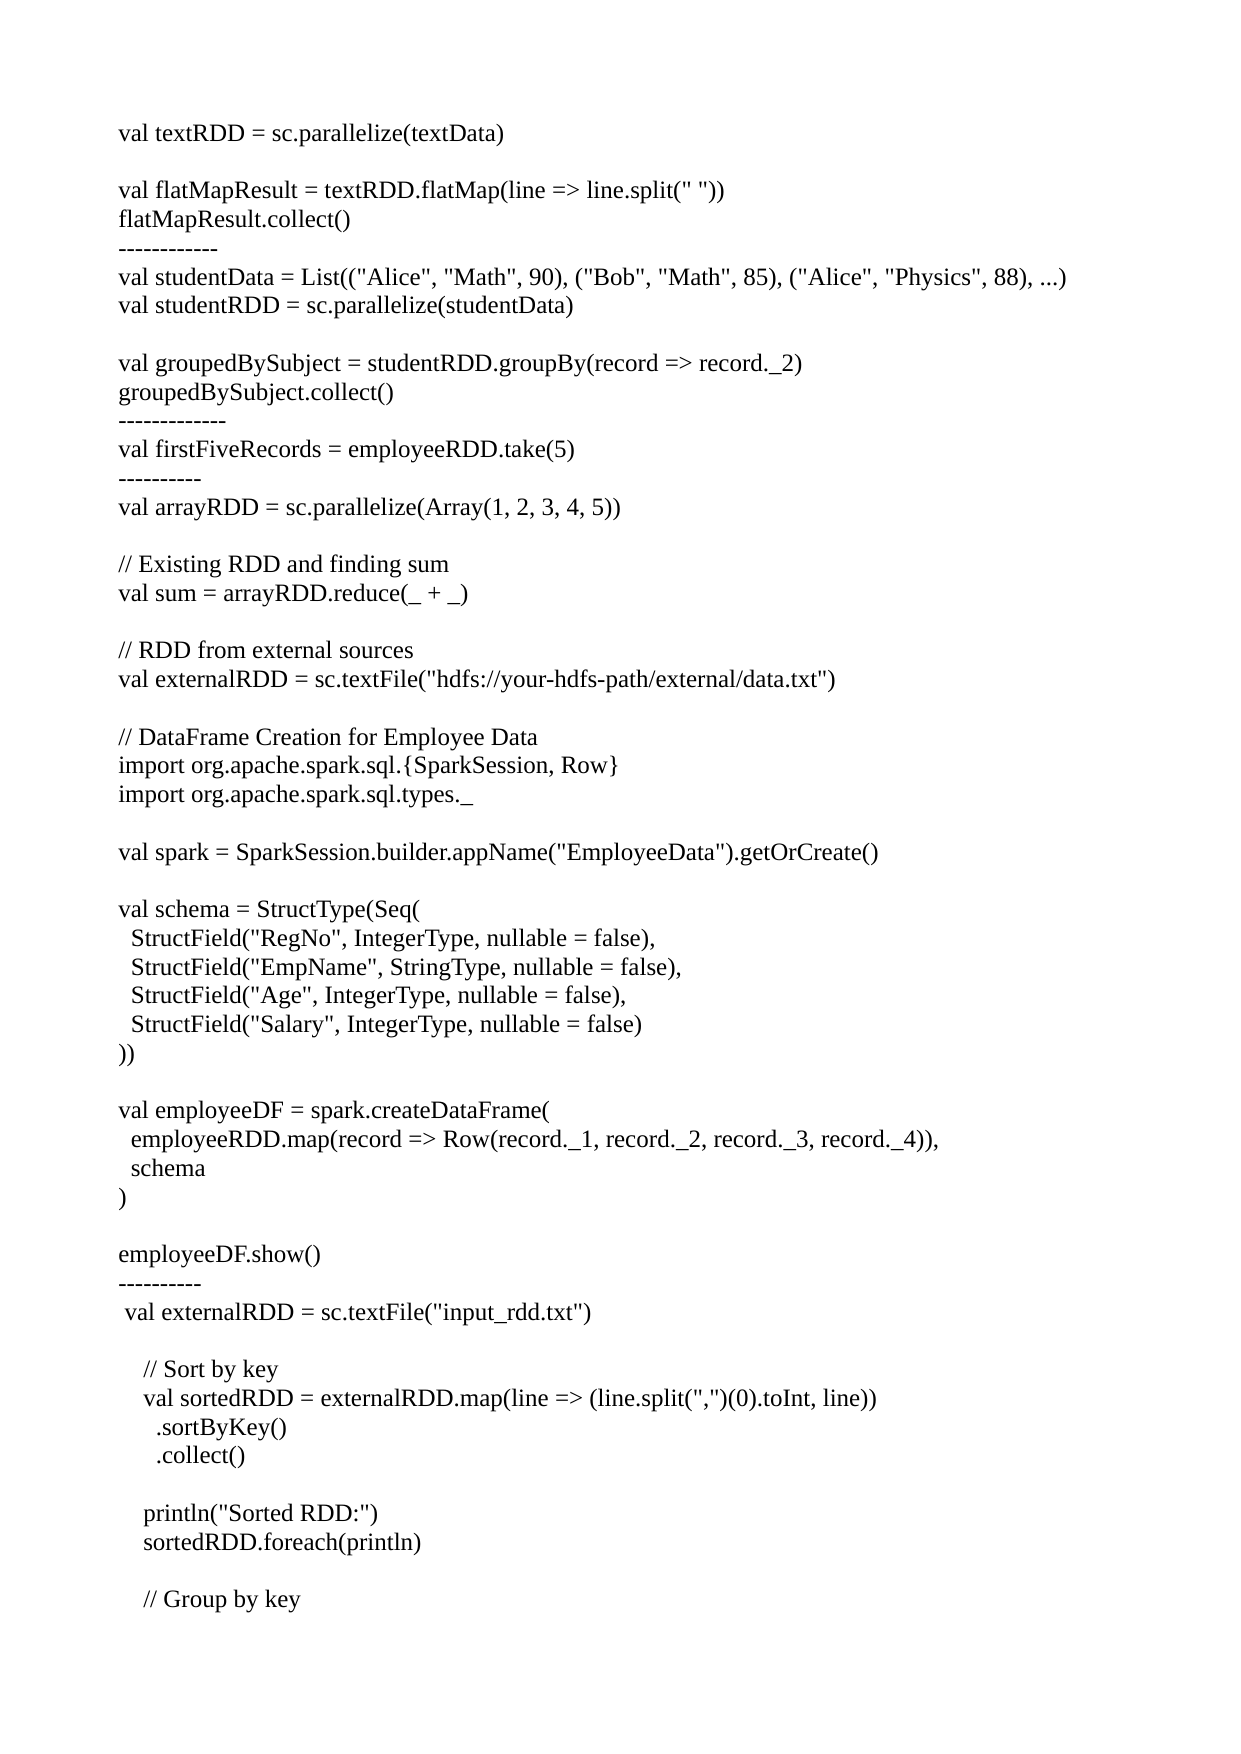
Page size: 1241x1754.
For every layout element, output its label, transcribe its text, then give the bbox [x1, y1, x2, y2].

text StructField("RegNo", IntegerType, nullable = false), [118, 923, 1122, 952]
text val arrayRDD = sc.parallelize(Array(1, 2, 3, 4, 5)) [118, 492, 1122, 521]
text // Group by key [118, 1584, 1122, 1613]
text val studentData = List(("Alice", "Math", 90), ("Bob", "Math", 85), ("Alice", "Physics", 88), ...) [118, 262, 1122, 291]
text import org.apache.spark.sql.{SparkSession, Row} [118, 751, 1122, 779]
text StructField("Salary", IntegerType, nullable = false) [118, 1009, 1122, 1038]
text val externalRDD = sc.textFile("input_rdd.txt") [118, 1297, 1122, 1326]
text )) [118, 1038, 1122, 1067]
text ------------ [118, 233, 1122, 262]
text groupedBySubject.collect() [118, 377, 1122, 406]
text StructField("EmpName", StringType, nullable = false), [118, 952, 1122, 981]
text val spark = SparkSession.builder.appName("EmployeeData").getOrCreate() [118, 837, 1122, 866]
text val groupedBySubject = studentRDD.groupBy(record => record._2) [118, 348, 1122, 377]
text // Sort by key [118, 1354, 1122, 1383]
text val studentRDD = sc.parallelize(studentData) [118, 291, 1122, 319]
text sortedRDD.foreach(println) [118, 1527, 1122, 1556]
text val schema = StructType(Seq( [118, 894, 1122, 923]
text schema [118, 1153, 1122, 1182]
text .sortByKey() [118, 1412, 1122, 1441]
text // DataFrame Creation for Employee Data [118, 722, 1122, 751]
text val firstFiveRecords = employeeRDD.take(5) [118, 434, 1122, 463]
text employeeRDD.map(record => Row(record._1, record._2, record._3, record._4)), [118, 1124, 1122, 1153]
text StructField("Age", IntegerType, nullable = false), [118, 981, 1122, 1009]
text val sortedRDD = externalRDD.map(line => (line.split(",")(0).toInt, line)) [118, 1383, 1122, 1412]
text println("Sorted RDD:") [118, 1498, 1122, 1527]
text .collect() [118, 1441, 1122, 1469]
text ---------- [118, 1268, 1122, 1297]
text import org.apache.spark.sql.types._ [118, 779, 1122, 808]
text ---------- [118, 463, 1122, 492]
text val externalRDD = sc.textFile("hdfs://your-hdfs-path/external/data.txt") [118, 664, 1122, 693]
text val employeeDF = spark.createDataFrame( [118, 1096, 1122, 1124]
text val sum = arrayRDD.reduce(_ + _) [118, 578, 1122, 607]
text // Existing RDD and finding sum [118, 549, 1122, 578]
text // RDD from external sources [118, 636, 1122, 664]
text ) [118, 1182, 1122, 1211]
text employeeDF.show() [118, 1239, 1122, 1268]
text val textRDD = sc.parallelize(textData) [118, 118, 1122, 147]
text flatMapResult.collect() [118, 204, 1122, 233]
text val flatMapResult = textRDD.flatMap(line => line.split(" ")) [118, 176, 1122, 204]
text ------------- [118, 406, 1122, 434]
